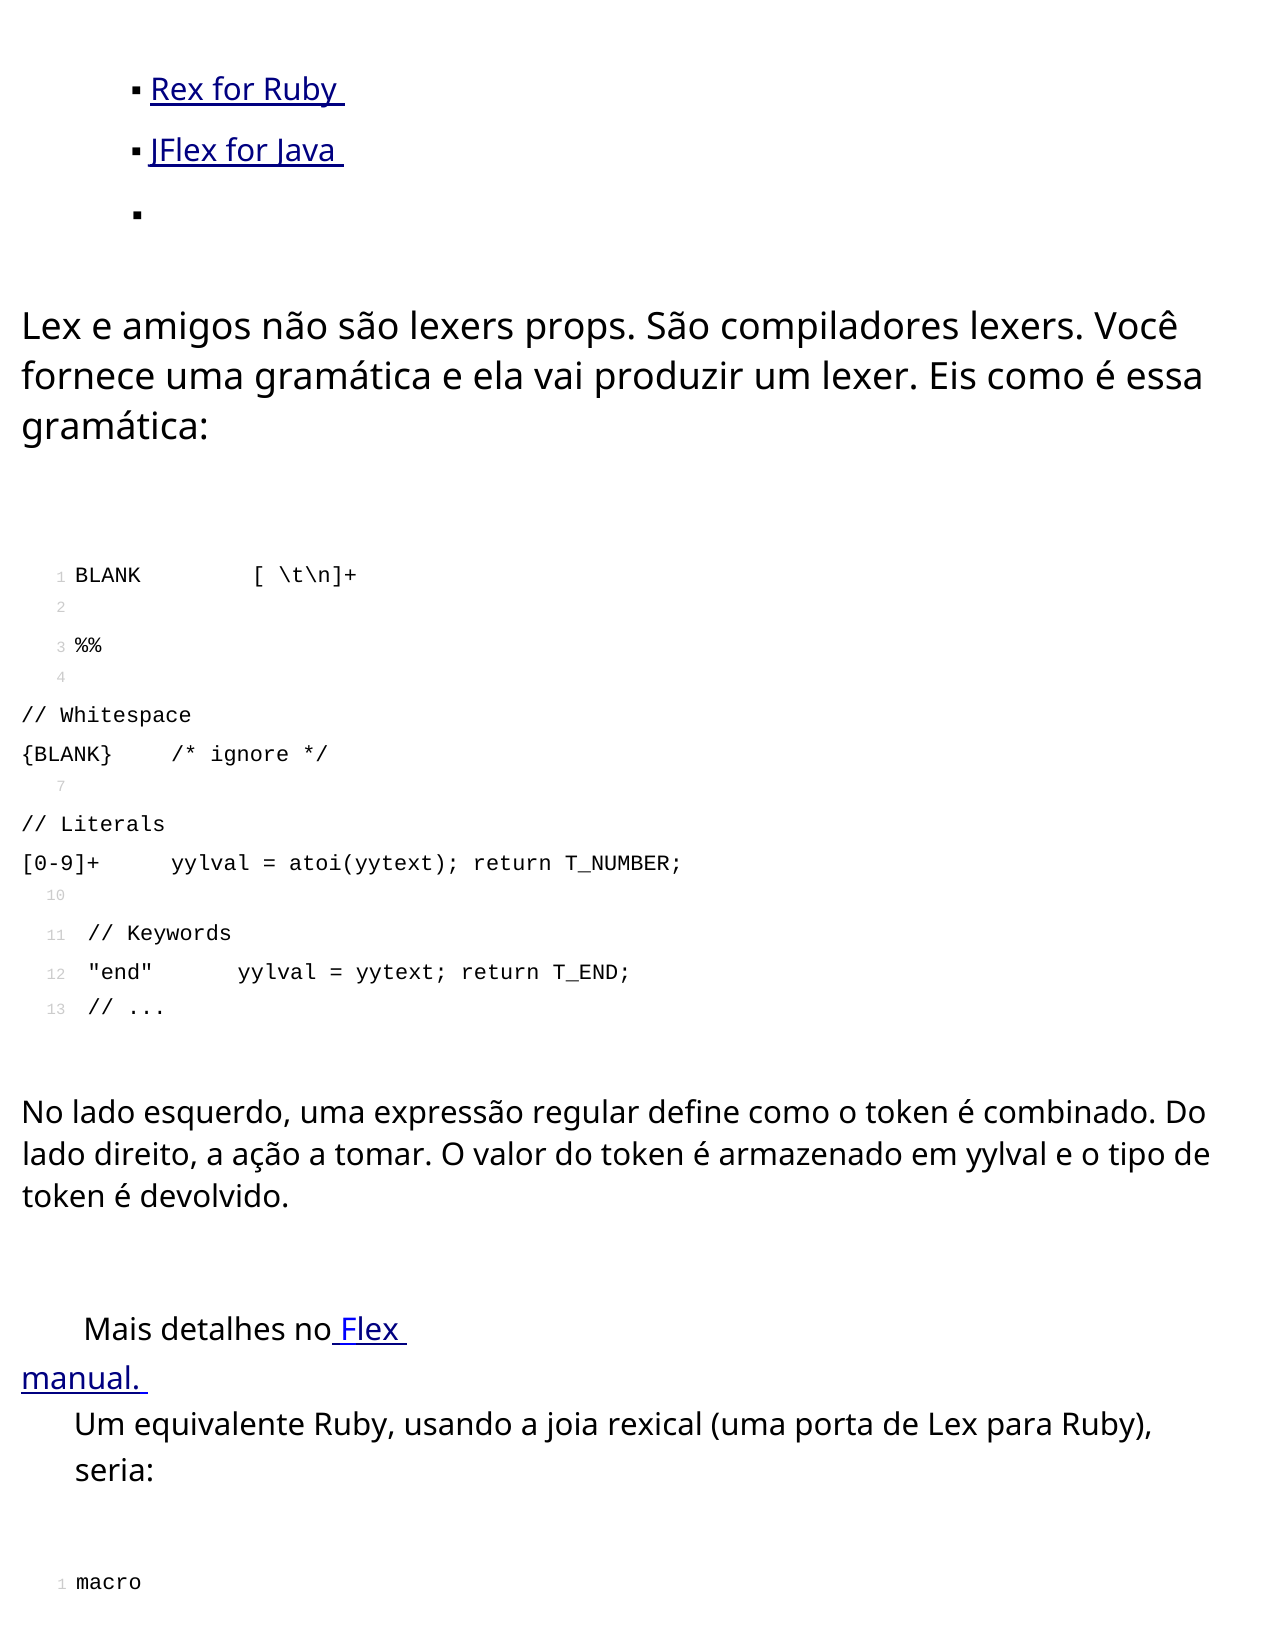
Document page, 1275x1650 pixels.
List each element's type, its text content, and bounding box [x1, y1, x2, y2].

text ▪ Rex for Ruby [131, 67, 1274, 110]
text Mais detalhes no Flex manual. [21, 1308, 503, 1402]
text 4 [56, 669, 1219, 687]
text Lex e amigos não são lexers props. São compiladores lexers. Você fornece uma gramática e ela vai produzir um lexer. Eis como é essa gramática: [21, 299, 1274, 451]
list // Literals [0, 813, 1274, 838]
text 3 %% [56, 635, 1274, 659]
list // Keywords [46, 922, 1274, 947]
list {BLANK} /* ignore */ [0, 743, 1274, 768]
list // Whitespace [0, 704, 1274, 729]
text ▪ JFlex for Java ▪ [131, 128, 352, 234]
text No lado esquerdo, uma expressão regular define como o token é combinado. Do lado direito, a ação a tomar. O valor do token é armazenado em yylval e o tipo de token é devolvido. [21, 1090, 1274, 1217]
text 7 [56, 778, 1219, 796]
table_header [286, 1571, 404, 1605]
text Um equivalente Ruby, usando a joia rexical (uma porta de Lex para Ruby), seria: [73, 1402, 1191, 1490]
table_header 1 macro [57, 1571, 286, 1605]
text 2 [56, 599, 1219, 617]
list [0-9]+ yylval = atoi(yytext); return T_NUMBER; [0, 853, 1274, 877]
list "end" yylval = yytext; return T_END; [46, 962, 1274, 986]
text 10 [46, 887, 1219, 905]
text 1 BLANK [ \t\n]+ [21, 561, 1274, 589]
list // ... [46, 996, 1274, 1021]
